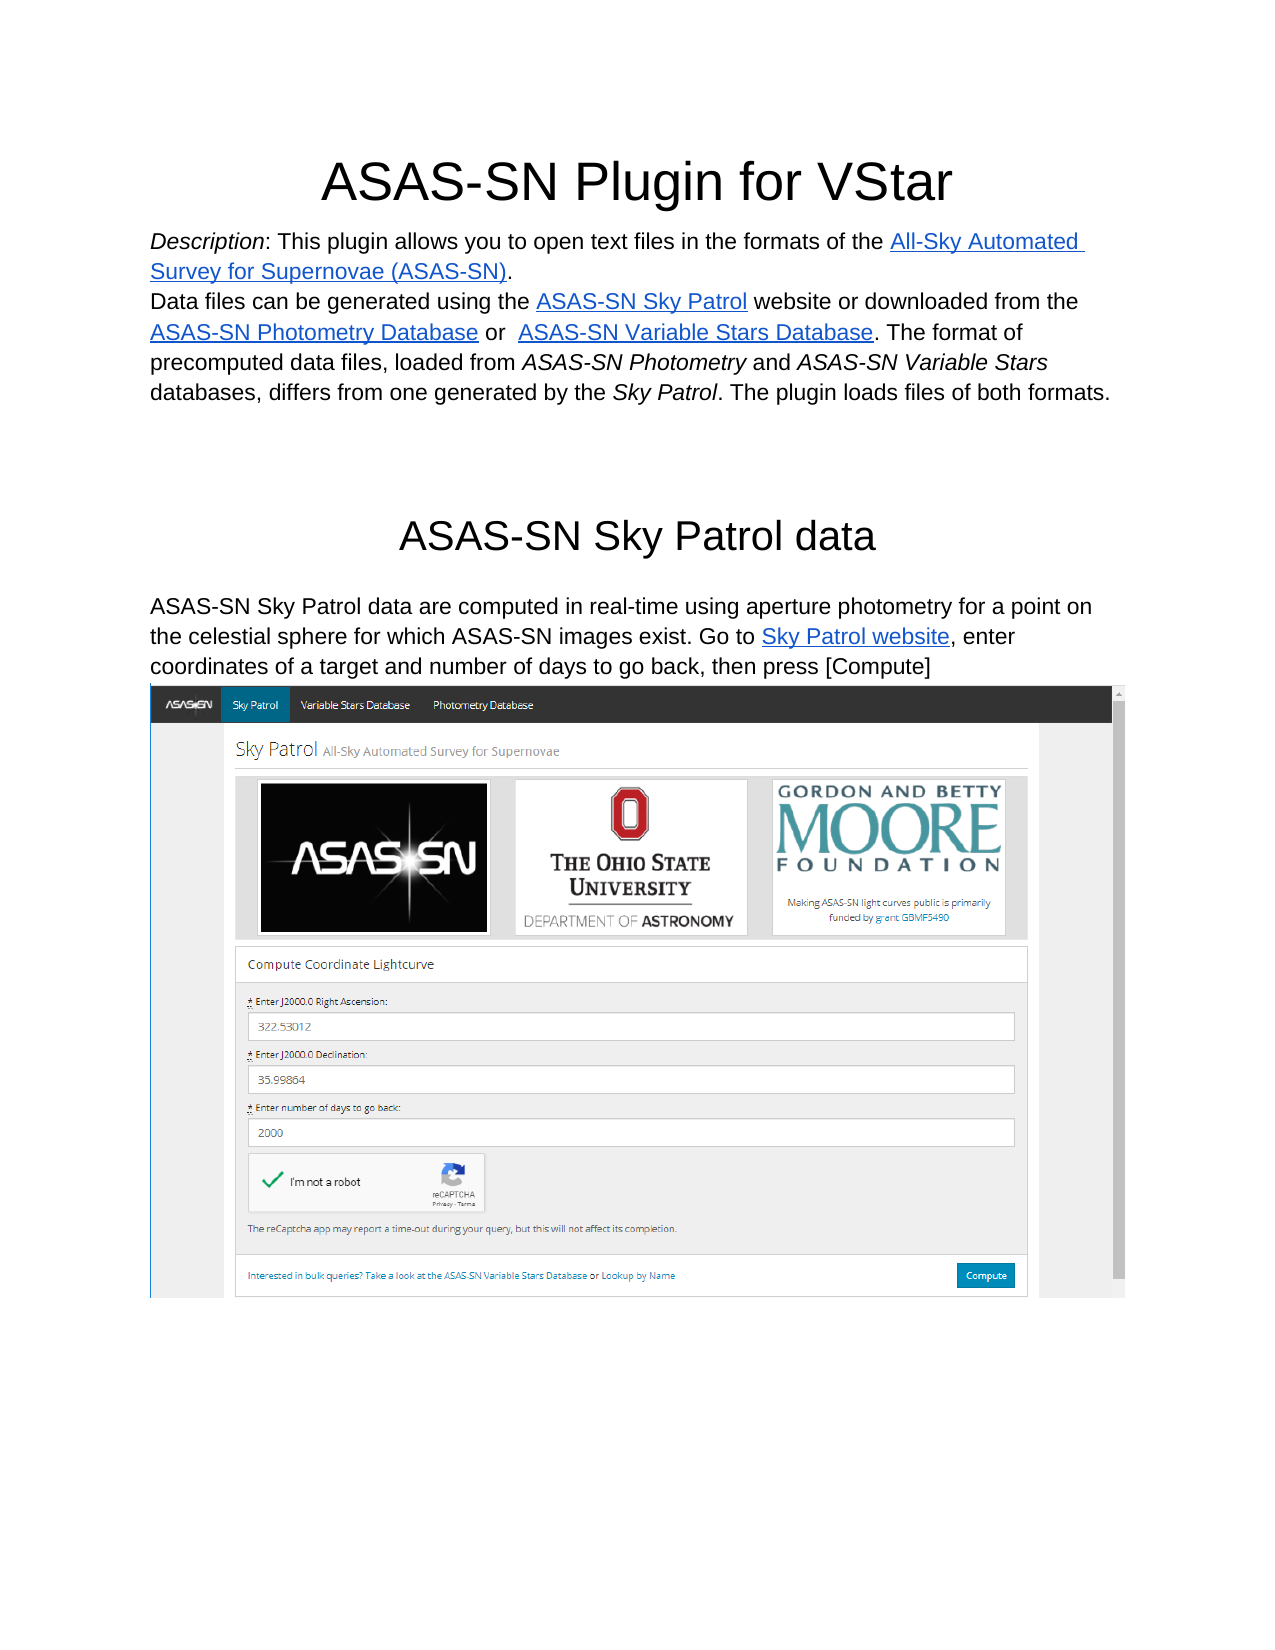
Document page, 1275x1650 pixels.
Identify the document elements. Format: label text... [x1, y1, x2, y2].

title ASAS-SN Plugin for VStar [150, 150, 1125, 212]
text Data files can be generated using the ASAS-SN Sky Patrol website or downloaded from the ASAS-SN Photometry Database or ASAS-SN Variable Stars Database. The format of precomputed data files, loaded from ASAS-SN Photometry and ASAS-SN Variable Stars databases, differs from one generated by the Sky Patrol. The plugin loads files of both formats. [150, 288, 1125, 405]
text Description: This plugin allows you to open text files in the formats of the All-Sky Automated Survey for Supernovae (ASAS-SN). [150, 228, 1125, 284]
text ASAS-SN Sky Patrol data are computed in real-time using aperture photometry for a point on the celestial sphere for which ASAS-SN images exist. Go to Sky Patrol website, enter coordinates of a target and number of days to go back, then press [Compute] [150, 593, 1125, 679]
picture [150, 683, 1125, 1298]
subtitle ASAS-SN Sky Patrol data [150, 511, 1125, 559]
